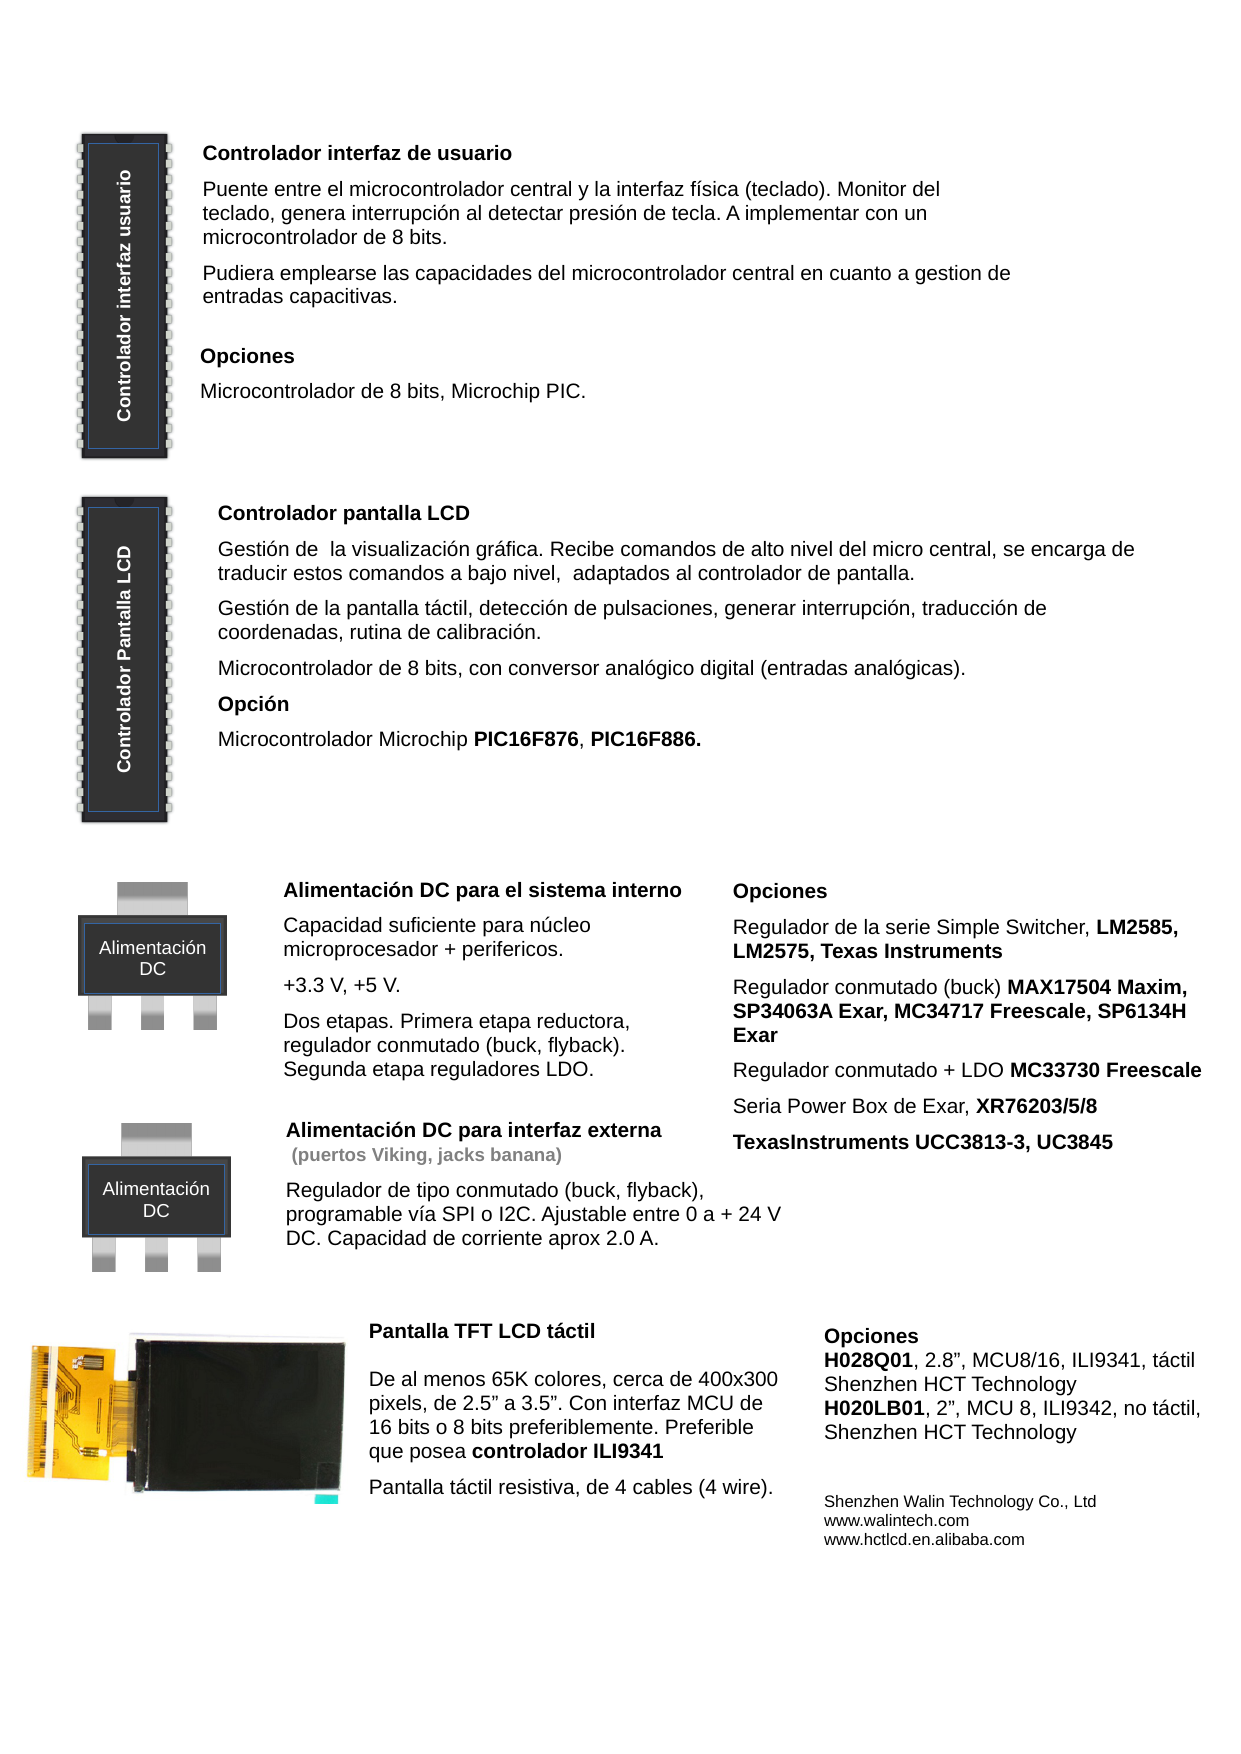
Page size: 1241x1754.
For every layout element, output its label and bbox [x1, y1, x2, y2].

picture [65, 118, 184, 474]
picture [82, 1123, 231, 1272]
picture [17, 1358, 349, 1504]
picture [78, 882, 227, 1030]
picture [65, 481, 184, 838]
